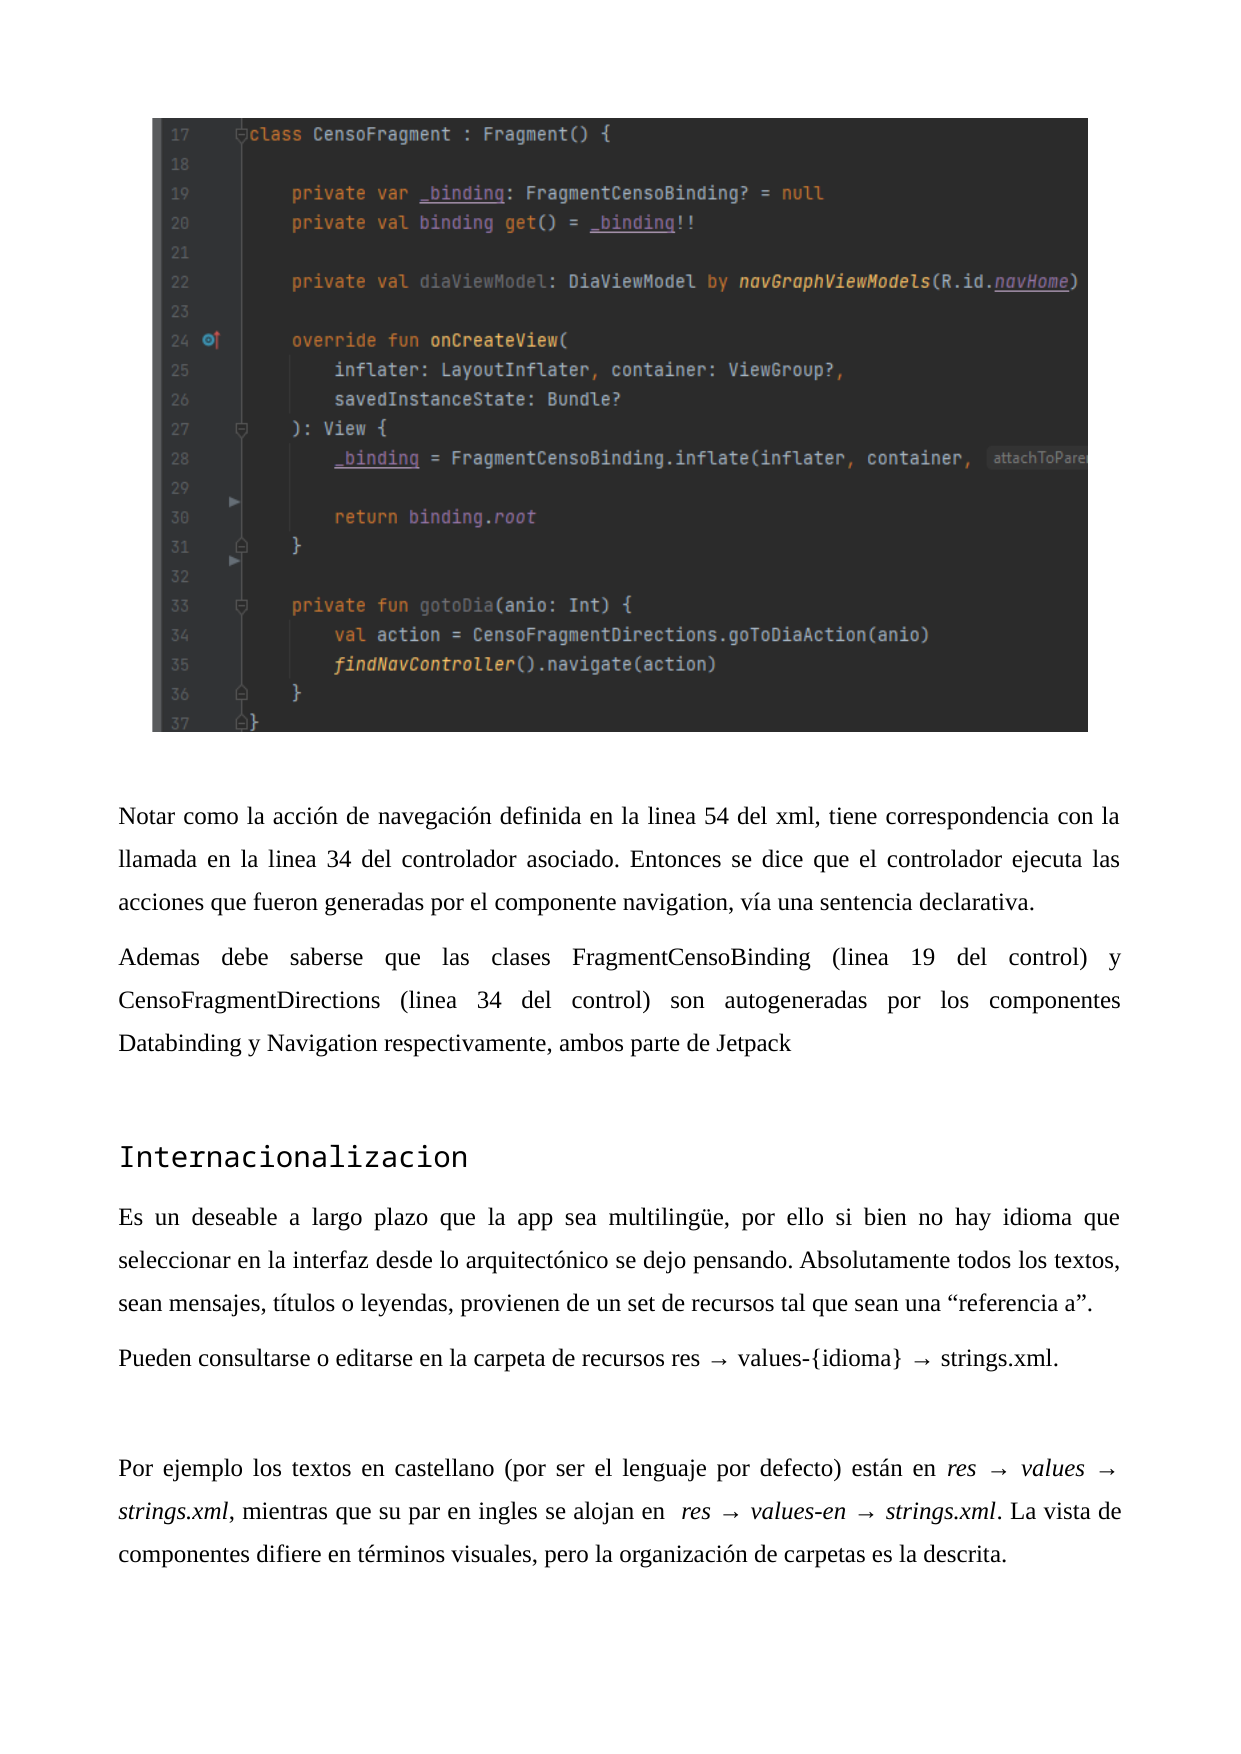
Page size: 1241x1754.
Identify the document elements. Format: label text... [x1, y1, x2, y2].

text Pueden consultarse o editarse en la carpeta de recursos res → values-{idioma} → strings.xml. [118, 1343, 1122, 1372]
subtitle Internacionalizacion [118, 1137, 1122, 1176]
text Por ejemplo los textos en castellano (por ser el lenguaje por defecto) están en res → values → strings.xml, mientras que su par en ingles se alojan en res → values-en → strings.xml. La vista de componentes difiere en términos visuales, pero la organización de carpetas es la descrita. [118, 1453, 1122, 1568]
text Notar como la acción de navegación definida en la linea 54 del xml, tiene correspondencia con la llamada en la linea 34 del controlador asociado. Entonces se dice que el controlador ejecuta las acciones que fueron generadas por el componente navigation, vía una sentencia declarativa. [118, 801, 1122, 916]
text Ademas debe saberse que las clases FragmentCensoBinding (linea 19 del control) y CensoFragmentDirections (linea 34 del control) son autogeneradas por los componentes Databinding y Navigation respectivamente, ambos parte de Jetpack [118, 942, 1122, 1057]
text Es un deseable a largo plazo que la app sea multilingüe, por ello si bien no hay idioma que seleccionar en la interfaz desde lo arquitectónico se dejo pensando. Absolutamente todos los textos, sean mensajes, títulos o leyendas, provienen de un set de recursos tal que sean una “referencia a”. [118, 1202, 1122, 1317]
